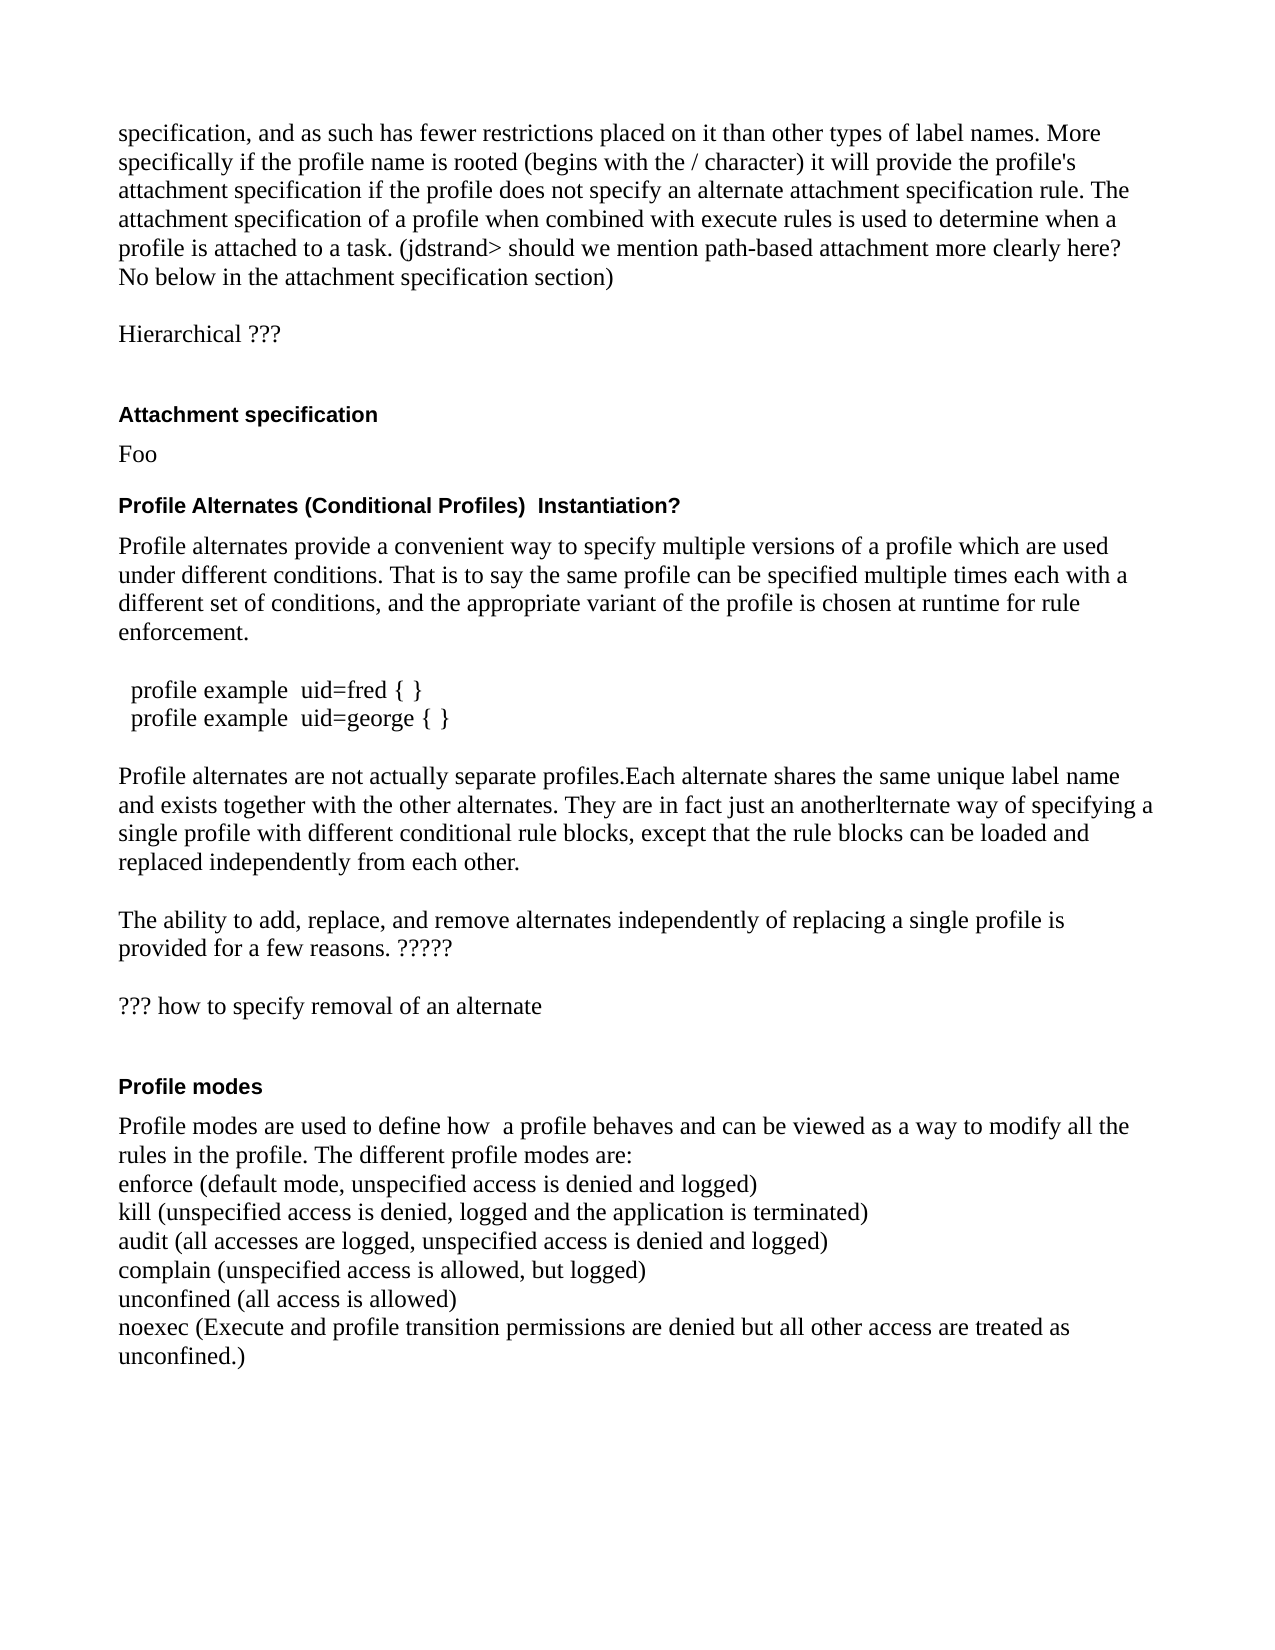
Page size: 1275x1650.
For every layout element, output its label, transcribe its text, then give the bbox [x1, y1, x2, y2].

text Foo [118, 439, 1157, 468]
text profile example uid=george { } [118, 703, 1157, 732]
text ??? how to specify removal of an alternate [118, 991, 1157, 1020]
text profile example uid=fred { } [118, 675, 1157, 703]
text The ability to add, replace, and remove alternates independently of replacing a single profile is provided for a few reasons. ????? [118, 905, 1157, 962]
text specification, and as such has fewer restrictions placed on it than other types of label names. More specifically if the profile name is rooted (begins with the / character) it will provide the profile's attachment specification if the profile does not specify an alternate attachment specification rule. The attachment specification of a profile when combined with execute rules is used to determine when a profile is attached to a task. (jdstrand> should we mention path-based attachment more clearly here? No below in the attachment specification section) [118, 118, 1157, 291]
subtitle Profile modes [118, 1073, 1157, 1099]
subtitle Profile Alternates (Conditional Profiles) Instantiation? [118, 493, 1157, 518]
text Hierarchical ??? [118, 319, 1157, 348]
text enforce (default mode, unspecified access is denied and logged) [118, 1169, 1157, 1197]
text Profile modes are used to define how a profile behaves and can be viewed as a way to modify all the rules in the profile. The different profile modes are: [118, 1111, 1157, 1169]
text unconfined (all access is allowed) [118, 1284, 1157, 1312]
text kill (unspecified access is denied, logged and the application is terminated) [118, 1197, 1157, 1226]
text noexec (Execute and profile transition permissions are denied but all other access are treated as unconfined.) [118, 1312, 1157, 1370]
text complain (unspecified access is allowed, but logged) [118, 1255, 1157, 1284]
text Profile alternates are not actually separate profiles.Each alternate shares the same unique label name and exists together with the other alternates. They are in fact just an anotherlternate way of specifying a single profile with different conditional rule blocks, except that the rule blocks can be loaded and replaced independently from each other. [118, 761, 1157, 876]
text audit (all accesses are logged, unspecified access is denied and logged) [118, 1226, 1157, 1255]
text Profile alternates provide a convenient way to specify multiple versions of a profile which are used under different conditions. That is to say the same profile can be specified multiple times each with a different set of conditions, and the appropriate variant of the profile is chosen at runtime for rule enforcement. [118, 531, 1157, 646]
subtitle Attachment specification [118, 402, 1157, 427]
